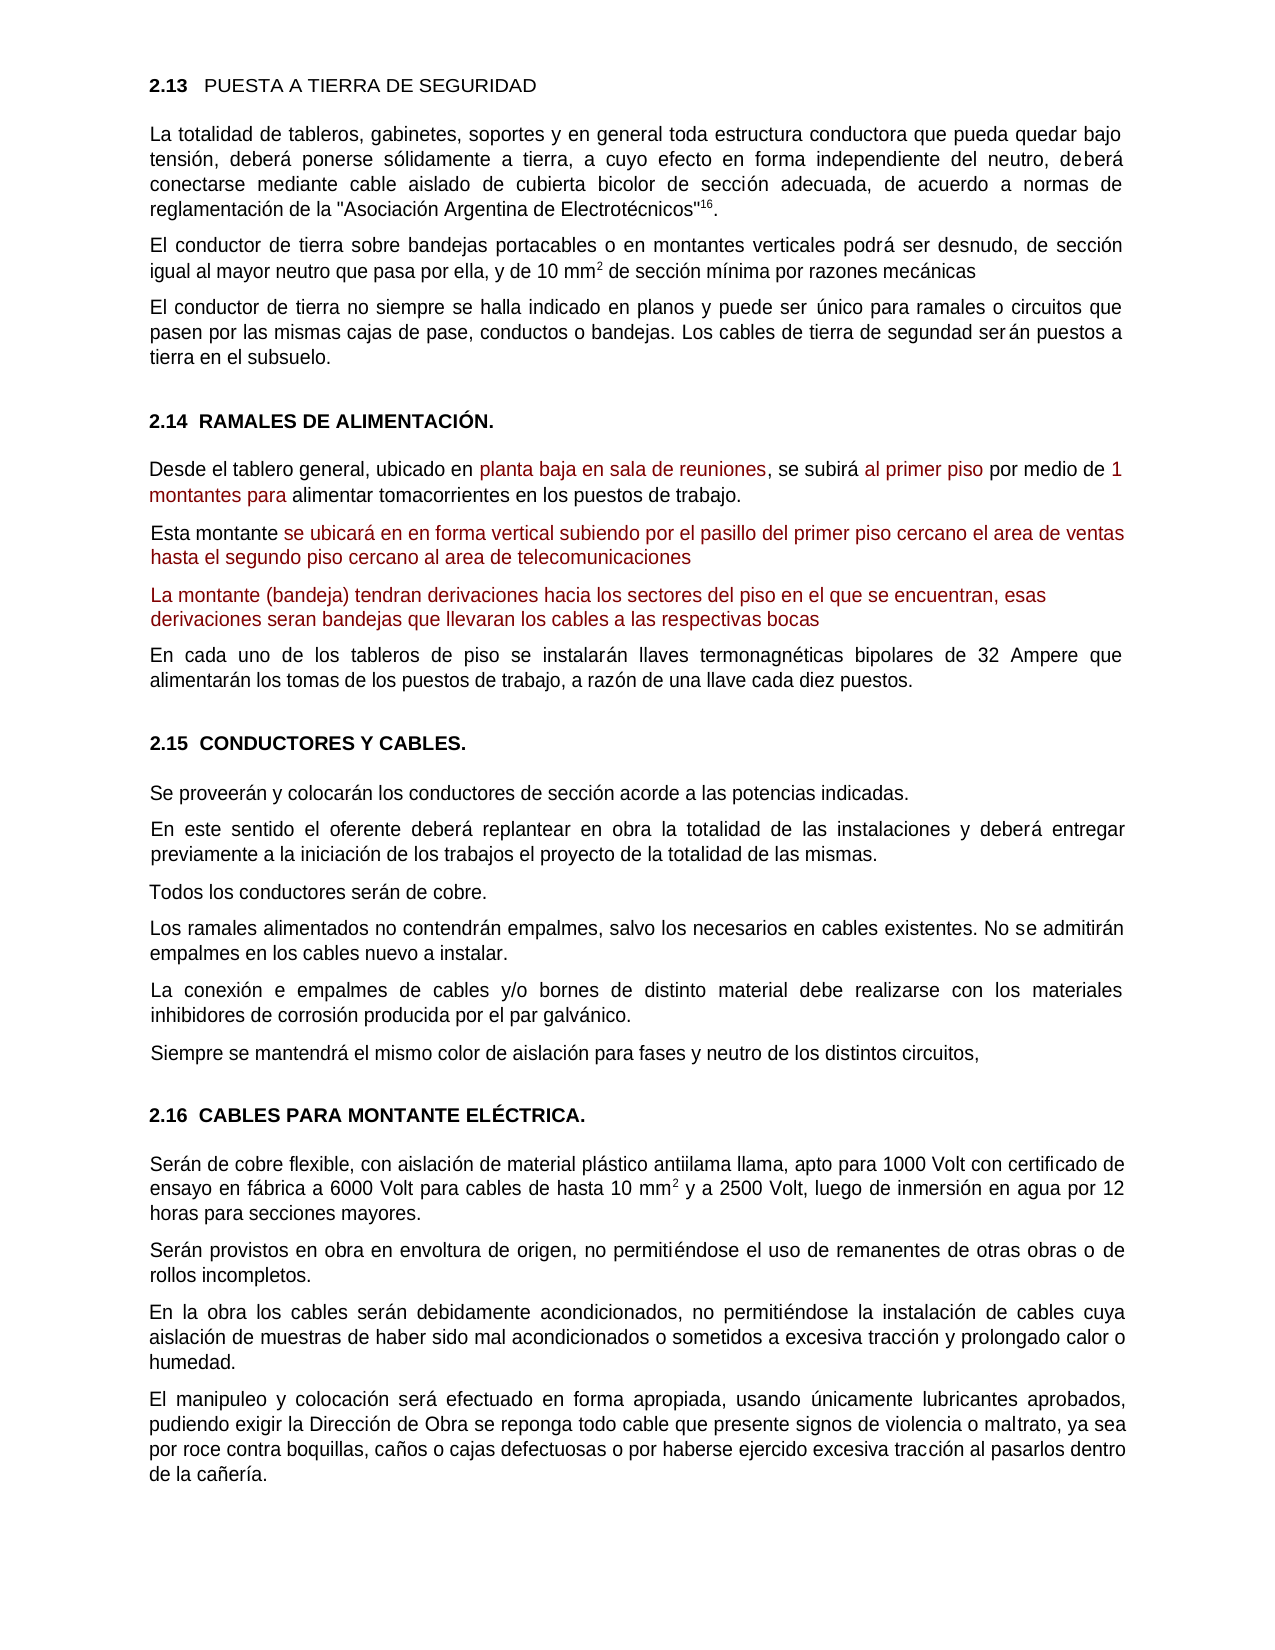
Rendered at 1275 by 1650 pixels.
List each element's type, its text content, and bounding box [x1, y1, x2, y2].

text En este sentido el oferente deberá replantear en obra la totalidad de las instalaciones y deberá entregar previamente a la iniciación de los trabajos el proyecto de la totalidad de las mismas. [150, 816, 1125, 867]
text Serán provistos en obra en envoltura de origen, no permitiéndose el uso de remanentes de otras obras o de rollos incompletos. [149, 1238, 1125, 1287]
text Siempre se mantendrá el mismo color de aislación para fases y neutro de los distintos circuitos, [150, 1041, 1126, 1065]
text Desde el tablero general, ubicado en planta baja en sala de reuniones, se subirá al primer piso por medio de 1 montantes para alimentar tomacorrientes en los puestos de trabajo. [149, 456, 1122, 507]
text El conductor de tierra sobre bandejas portacables o en montantes verticales podrá ser desnudo, de sec­ción igual al mayor neutro que pasa por ella, y de 10 mm2 de sección mínima por razones mecánicas [149, 232, 1122, 283]
text 2.13 PUESTA A TIERRA DE SEGURIDAD [149, 75, 1126, 97]
text La conexión e empalmes de cables y/o bornes de distinto material debe realizarse con los materiales inhibidores de corrosión producida por el par galvánico. [150, 978, 1124, 1027]
text Serán de cobre flexible, con aislación de material plástico antiilama llama, apto para 1000 Volt con certifi­cado de ensayo en fábrica a 6000 Volt para cables de hasta 10 mm2 y a 2500 Volt, luego de inmersión en agua por 12 horas para secciones mayores. [149, 1151, 1125, 1226]
text En la obra los cables serán debidamente acondicionados, no permitiéndose la instalación de cables cuya aislación de muestras de haber sido mal acondicionados o sometidos a excesiva tracción y prolongado calor o humedad. [149, 1300, 1125, 1374]
text 2.15 CONDUCTORES Y CABLES. [149, 732, 1126, 754]
text Se proveerán y colocarán los conductores de sección acorde a las potencias indicadas. [149, 781, 1126, 805]
text La montante (bandeja) tendran derivaciones hacia los sectores del piso en el que se encuentran, esas derivaciones seran bandejas que llevaran los cables a las respectivas bocas [150, 583, 1126, 631]
text El manipuleo y colocación será efectuado en forma apropiada, usando únicamente lubricantes aproba­dos, pudiendo exigir la Dirección de Obra se reponga todo cable que presente signos de violencia o mal­trato, ya sea por roce contra boquillas, caños o cajas defectuosas o por haberse ejercido excesiva trac­ción al pasarlos dentro de la cañería. [149, 1387, 1126, 1486]
text Esta montante se ubicará en en forma vertical subiendo por el pasillo del primer piso cercano el area de ventas hasta el segundo piso cercano al area de telecomunicaciones [150, 521, 1126, 569]
text En cada uno de los tableros de piso se instalarán llaves termonagnéticas bipolares de 32 Ampere que alimentarán los tomas de los puestos de trabajo, a razón de una llave cada diez puestos. [149, 642, 1122, 693]
text Los ramales alimentados no contendrán empalmes, salvo los necesarios en cables existentes. No se ad­mitirán empalmes en los cables nuevo a instalar. [149, 915, 1124, 966]
text 2.14 RAMALES DE ALIMENTACIÓN. [149, 410, 1126, 432]
text Todos los conductores serán de cobre. [149, 879, 1126, 903]
text La totalidad de tableros, gabinetes, soportes y en general toda estructura conductora que pueda quedar bajo tensión, deberá ponerse sólidamente a tierra, a cuyo efecto en forma independiente del neutro, de­berá conectarse mediante cable aislado de cubierta bicolor de sección adecuada, de acuerdo a normas de reglamentación de la "Asociación Argentina de Electrotécnicos"16. [149, 122, 1123, 221]
text El conductor de tierra no siempre se halla indicado en planos y puede ser único para ramales o circuitos que pasen por las mismas cajas de pase, conductos o bandejas. Los cables de tierra de segundad serán puestos a tierra en el subsuelo. [149, 295, 1122, 369]
text 2.16 CABLES PARA MONTANTE ELÉCTRICA. [149, 1104, 1126, 1126]
